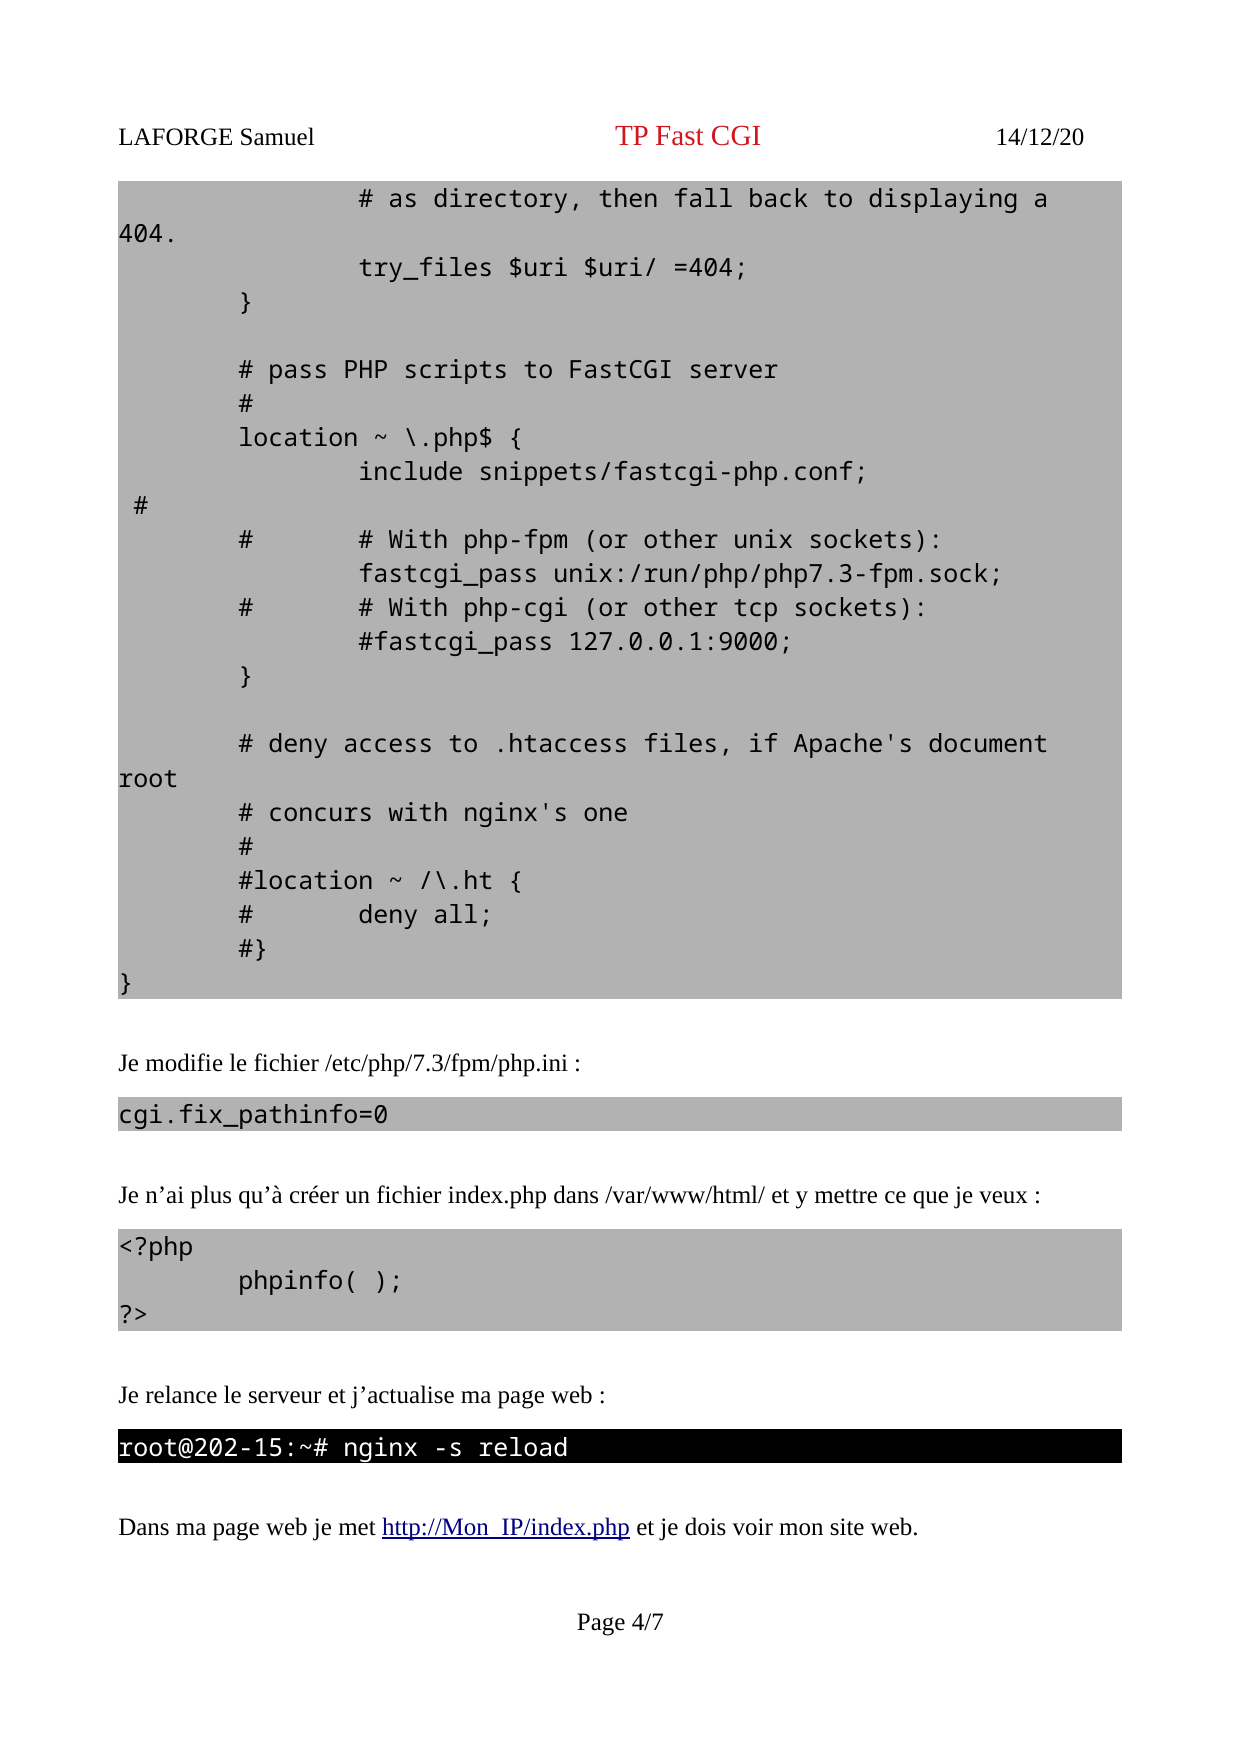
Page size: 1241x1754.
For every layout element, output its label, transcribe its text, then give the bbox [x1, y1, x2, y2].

text } [118, 283, 1122, 317]
text # concurs with nginx's one [118, 794, 1122, 828]
text #} [118, 931, 1122, 964]
text root@202-15:~# nginx -s reload [118, 1429, 1122, 1463]
text #fastcgi_pass 127.0.0.1:9000; [118, 624, 1122, 658]
text # deny access to .htaccess files, if Apache's document root [118, 726, 1122, 794]
text include snippets/fastcgi-php.conf; [118, 454, 1122, 488]
text # pass PHP scripts to FastCGI server [118, 351, 1122, 386]
text # # With php-fpm (or other unix sockets): [118, 522, 1122, 556]
text # # With php-cgi (or other tcp sockets): [118, 590, 1122, 624]
text } [118, 658, 1122, 692]
text Je modifie le fichier /etc/php/7.3/fpm/php.ini : [118, 1048, 1122, 1076]
text Je n’ai plus qu’à créer un fichier index.php dans /var/www/html/ et y mettre ce que je veux : [118, 1180, 1122, 1209]
text #location ~ /\.ht { [118, 862, 1122, 896]
text cgi.fix_pathinfo=0 [118, 1097, 1122, 1131]
text <?php [118, 1229, 1122, 1263]
text Dans ma page web je met http://Mon_IP/index.php et je dois voir mon site web. [118, 1512, 1122, 1541]
text phpinfo( ); [118, 1263, 1122, 1297]
text # [118, 488, 1122, 522]
text try_files $uri $uri/ =404; [118, 249, 1122, 283]
text fastcgi_pass unix:/run/php/php7.3-fpm.sock; [118, 556, 1122, 590]
text } [118, 964, 1122, 999]
text # [118, 386, 1122, 419]
text Je relance le serveur et j’actualise ma page web : [118, 1380, 1122, 1409]
text location ~ \.php$ { [118, 419, 1122, 454]
text # deny all; [118, 896, 1122, 931]
text # as directory, then fall back to displaying a 404. [118, 181, 1122, 249]
text ?> [118, 1297, 1122, 1331]
text # [118, 828, 1122, 862]
